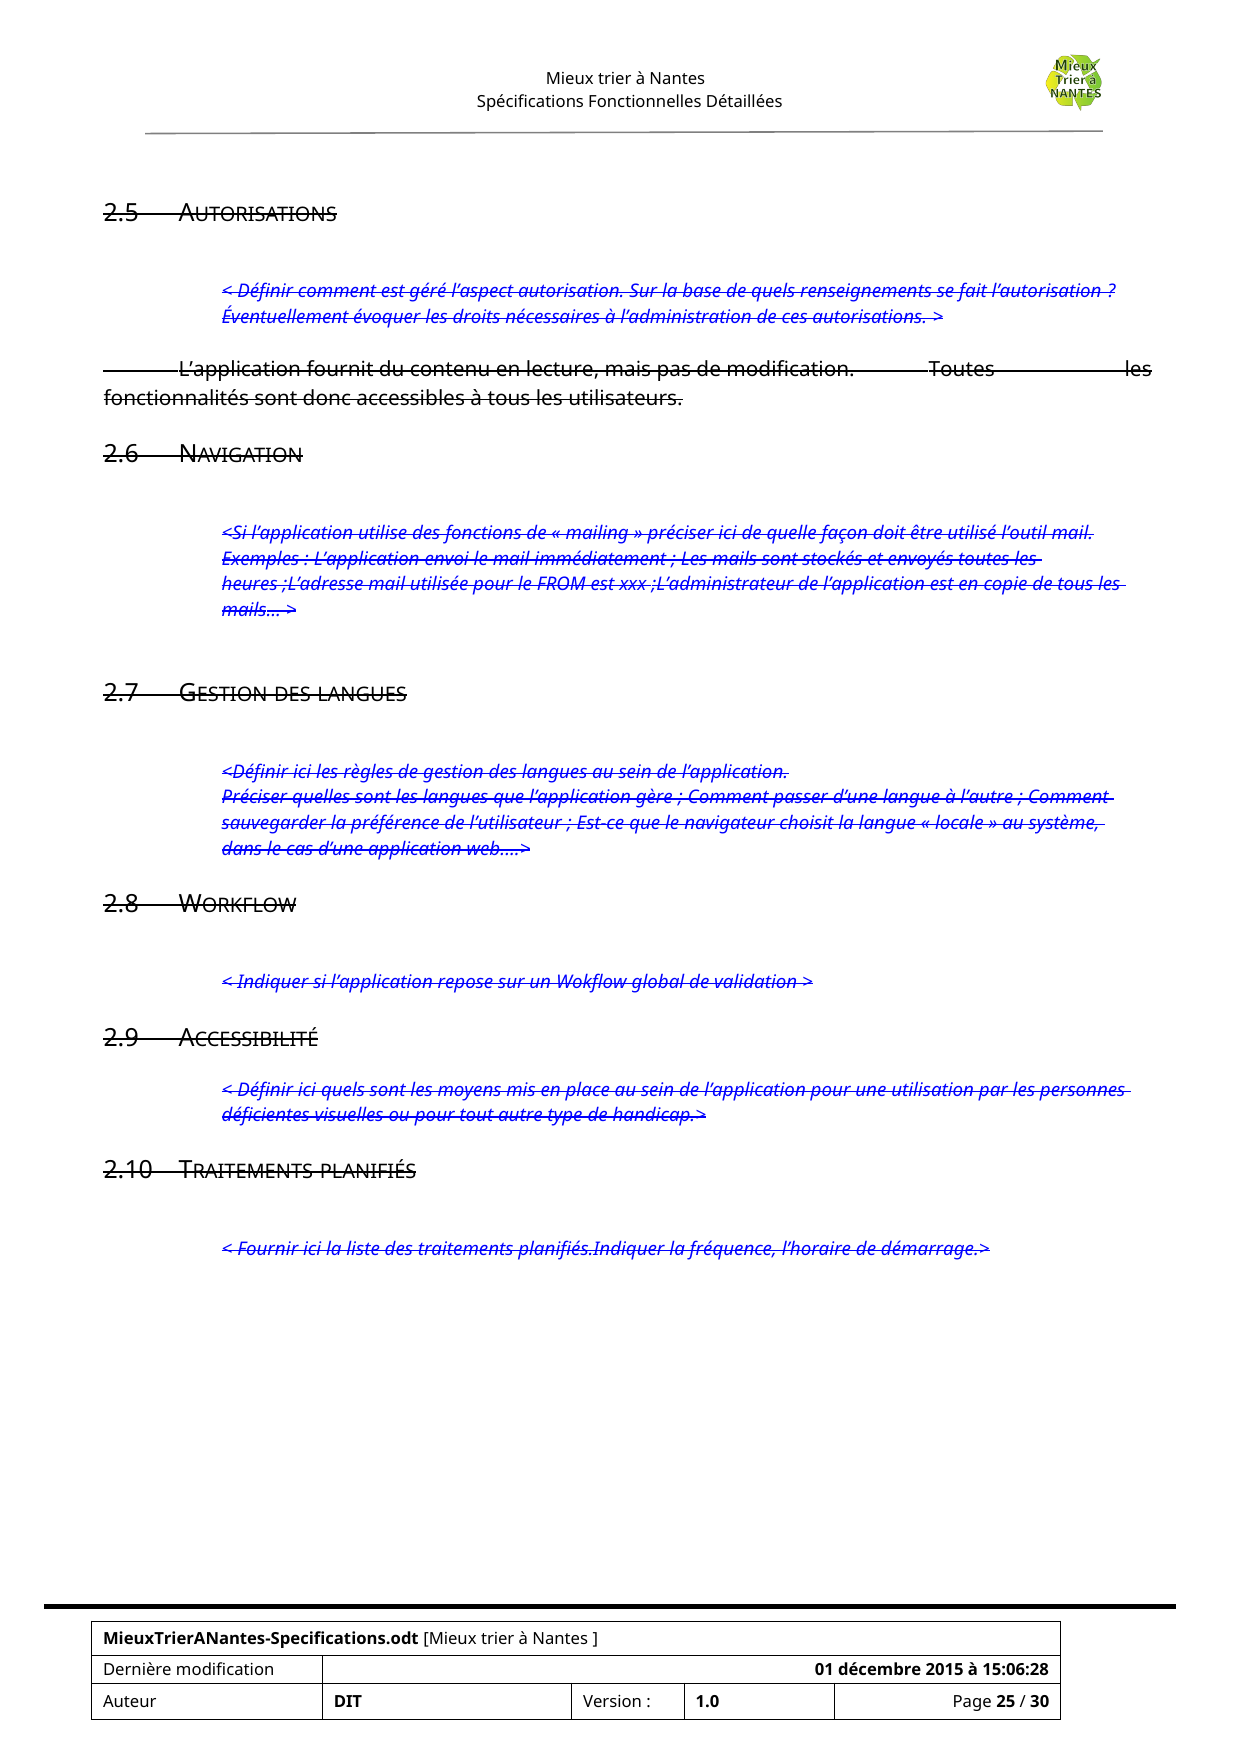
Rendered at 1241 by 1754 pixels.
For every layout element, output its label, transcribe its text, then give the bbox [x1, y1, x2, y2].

text L’application fournit du contenu en lecture, mais pas de modification. Toutes les fonctionnalités sont donc accessibles à tous les utilisateurs. [103, 354, 1152, 370]
subtitle Traitements planifiés [103, 1152, 1152, 1186]
text <Si l’application utilise des fonctions de « mailing » préciser ici de quelle façon doit être utilisé l’outil mail. [221, 519, 1139, 545]
picture [1044, 52, 1104, 112]
text < Indiquer si l’application repose sur un Wokflow global de validation > [221, 969, 1139, 994]
text Préciser quelles sont les langues que l’application gère ; Comment passer d’une langue à l’autre ; Comment sauvegarder la préférence de l’utilisateur ; Est-ce que le navigateur choisit la langue « locale » au système, dans le cas d’une application web.…> [221, 784, 1139, 860]
text Exemples : L’application envoi le mail immédiatement ; Les mails sont stockés et envoyés toutes les heures ;L’adresse mail utilisée pour le FROM est xxx ;L’administrateur de l’application est en copie de tous les mails… > [221, 545, 1139, 621]
text < Définir comment est géré l’aspect autorisation. Sur la base de quels renseignements se fait l’autorisation ?Éventuellement évoquer les droits nécessaires à l’administration de ces autorisations. > [221, 278, 1139, 329]
text < Définir ici quels sont les moyens mis en place au sein de l’application pour une utilisation par les personnes déficientes visuelles ou pour tout autre type de handicap.> [221, 1076, 1139, 1127]
subtitle Autorisations [103, 194, 1152, 228]
subtitle Gestion des langues [103, 675, 1152, 709]
text L’application fournit du contenu en lecture, mais pas de modification. Toutes les fonctionnalités sont donc accessibles à tous les utilisateurs. [103, 371, 1152, 411]
text <Définir ici les règles de gestion des langues au sein de l’application. [221, 758, 1139, 784]
subtitle Accessibilité [103, 1019, 1152, 1055]
subtitle Navigation [103, 436, 1152, 470]
subtitle Workflow [103, 885, 1152, 919]
text < Fournir ici la liste des traitements planifiés.Indiquer la fréquence, l’horaire de démarrage.> [221, 1236, 1139, 1261]
